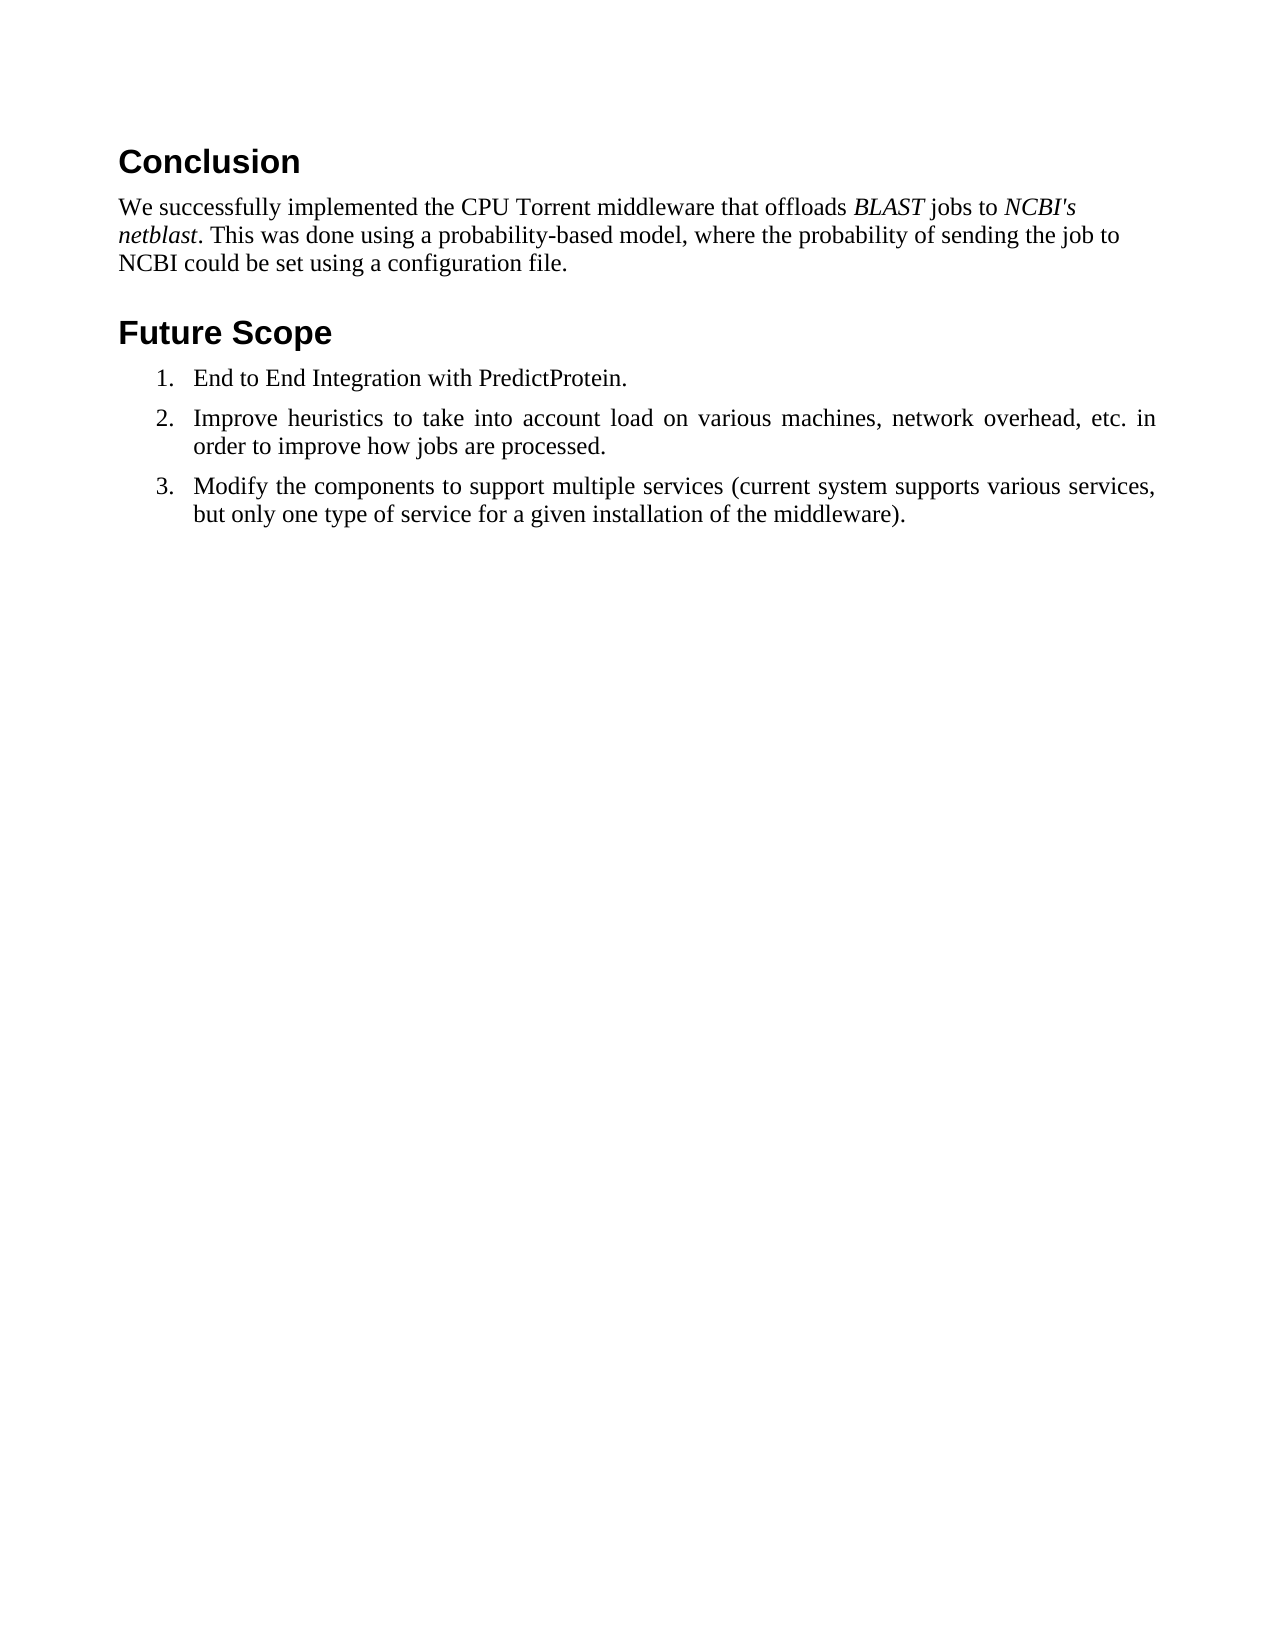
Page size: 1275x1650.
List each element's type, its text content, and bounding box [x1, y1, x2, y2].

list End to End Integration with PredictProtein. [156, 364, 1157, 392]
subtitle Future Scope [118, 314, 1157, 352]
text We successfully implemented the CPU Torrent middleware that offloads BLAST jobs to NCBI's netblast. This was done using a probability-based model, where the probability of sending the job to NCBI could be set using a configuration file. [118, 193, 1157, 277]
list Modify the components to support multiple services (current system supports various services, but only one type of service for a given installation of the middleware). [156, 472, 1157, 528]
list Improve heuristics to take into account load on various machines, network overhead, etc. in order to improve how jobs are processed. [156, 404, 1157, 460]
subtitle Conclusion [118, 143, 1157, 181]
